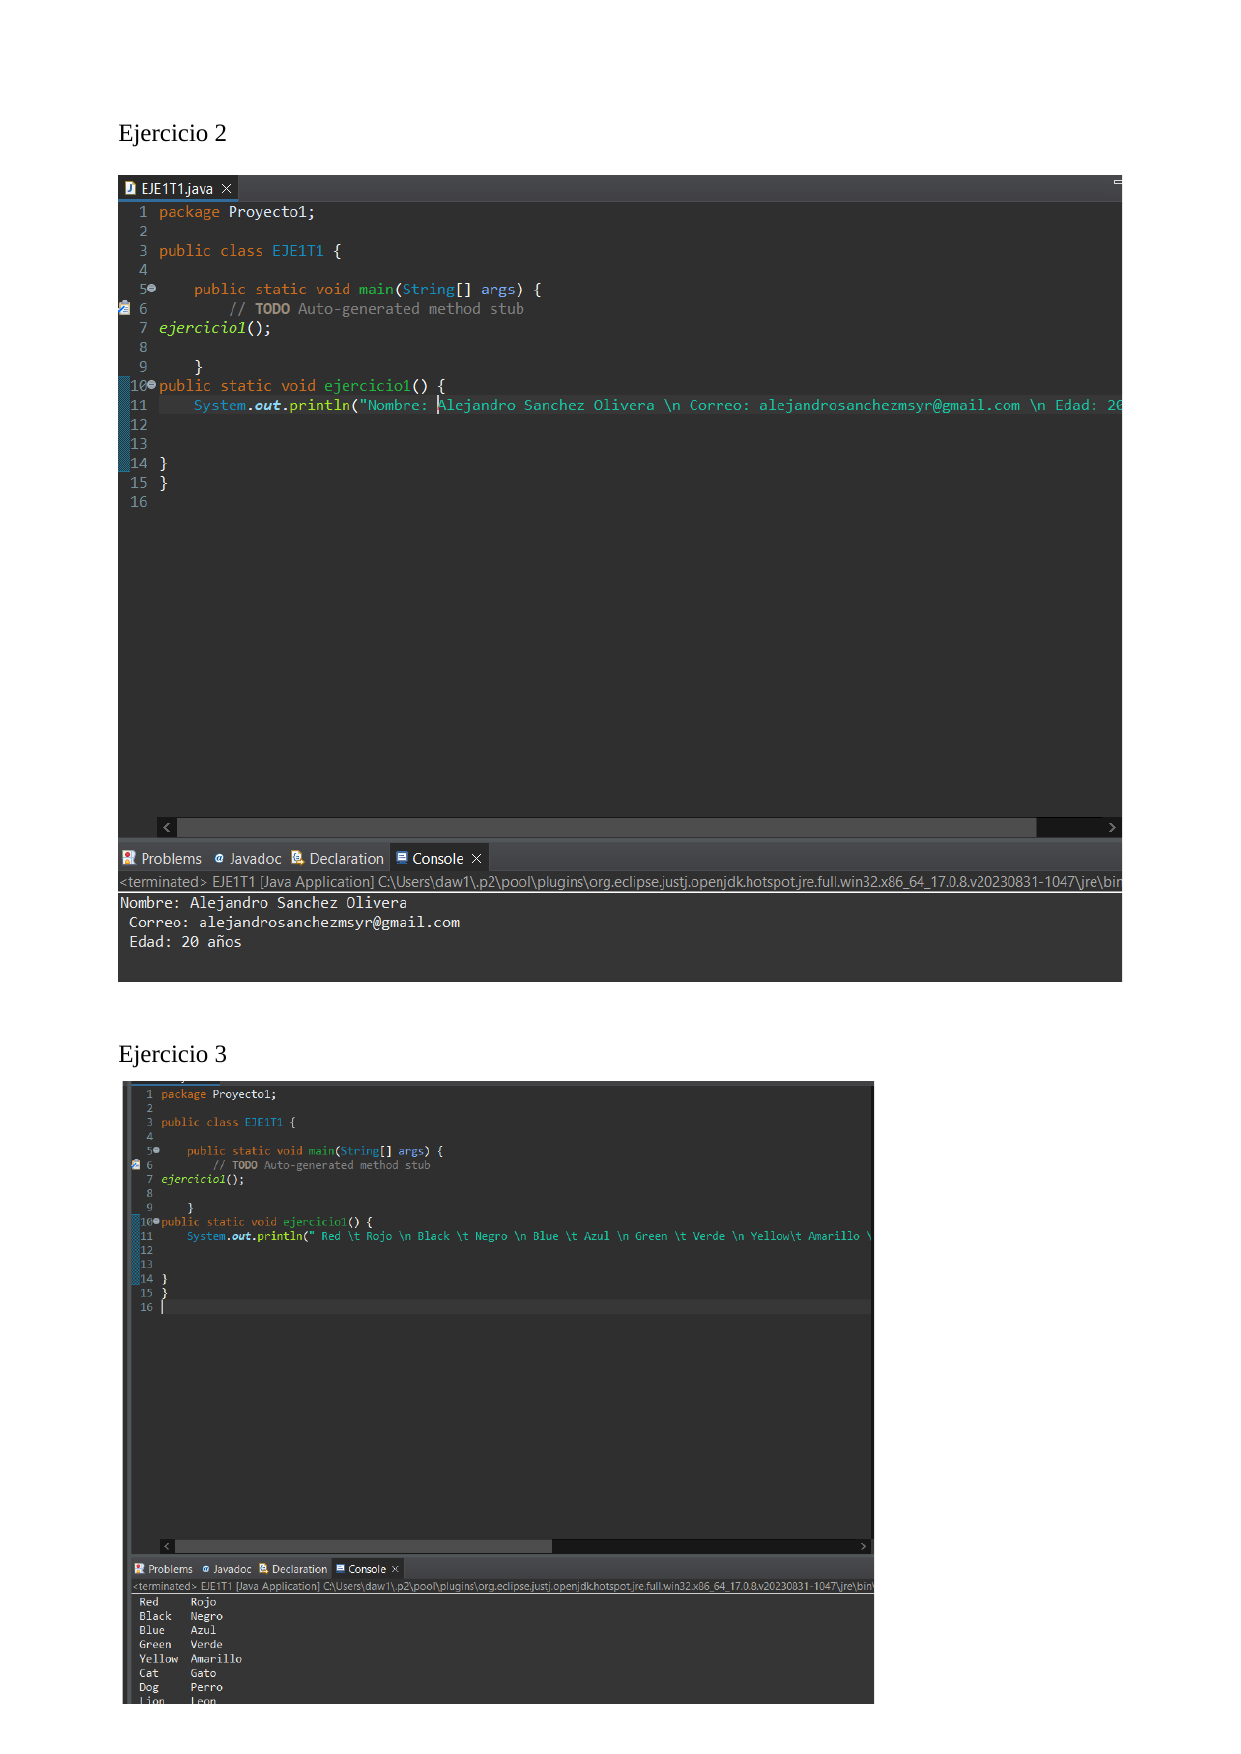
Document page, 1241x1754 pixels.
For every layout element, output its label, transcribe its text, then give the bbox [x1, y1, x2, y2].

text Ejercicio 3 [118, 982, 1122, 1068]
picture [122, 1081, 875, 1704]
text Ejercicio 2 [118, 118, 1122, 147]
picture [118, 175, 1123, 982]
